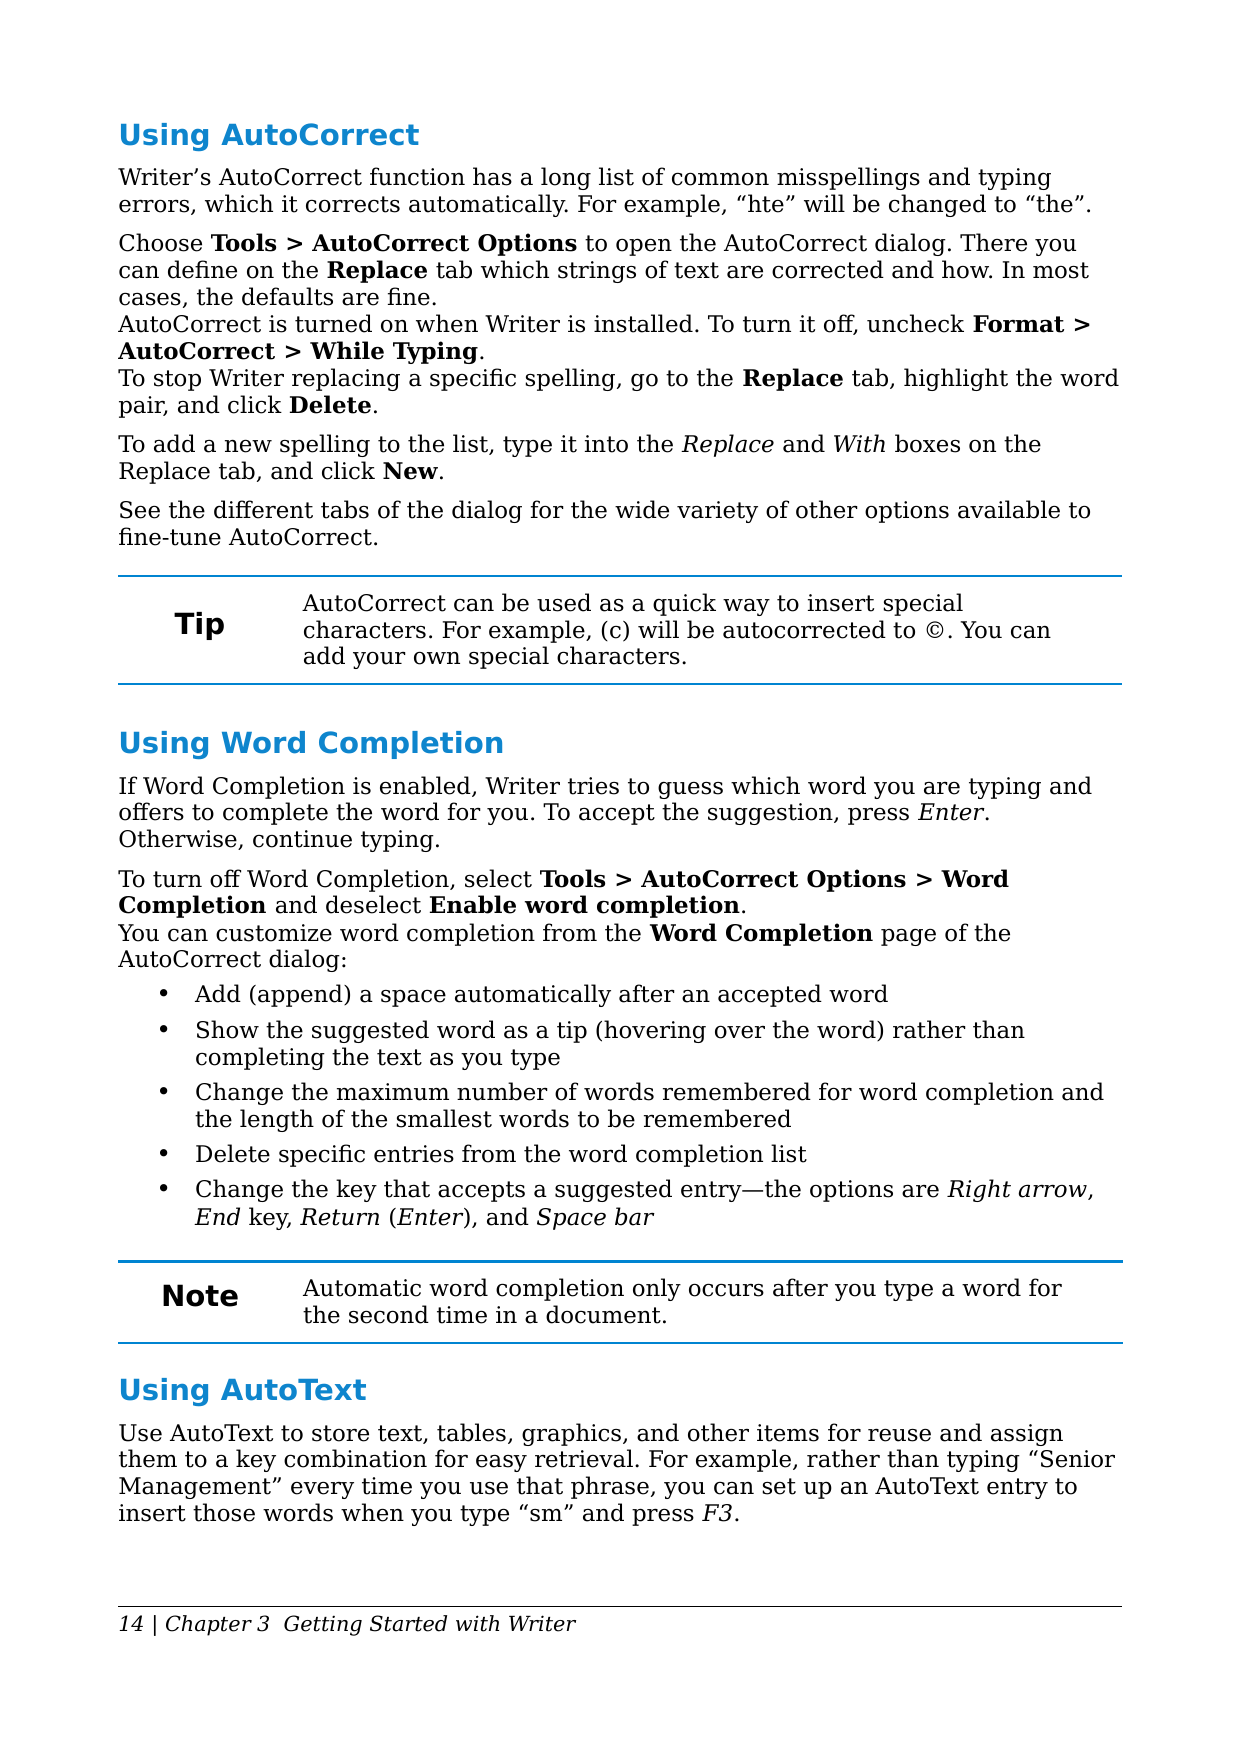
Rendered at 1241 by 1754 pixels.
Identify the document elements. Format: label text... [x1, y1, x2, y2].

list Change the key that accepts a suggested entry—the options are Right arrow, End key, Return (Enter), and Space bar [156, 1174, 1122, 1230]
text To stop Writer replacing a specific spelling, go to the Replace tab, highlight the word pair, and click Delete. [118, 365, 1122, 419]
text AutoCorrect is turned on when Writer is installed. To turn it off, uncheck Format > AutoCorrect > While Typing. [118, 311, 1122, 365]
table_header Tip [118, 577, 281, 683]
list Add (append) a space automatically after an accepted word [156, 979, 1122, 1009]
table_header Automatic word completion only occurs after you type a word for the second time in a document. [281, 1263, 1122, 1342]
list Delete specific entries from the word completion list [156, 1139, 1122, 1168]
text To turn off Word Completion, select Tools > AutoCorrect Options > Word Completion and deselect Enable word completion. [118, 865, 1122, 919]
text Choose Tools > AutoCorrect Options to open the AutoCorrect dialog. There you can define on the Replace tab which strings of text are corrected and how. In most cases, the defaults are fine. [118, 230, 1122, 311]
list Show the suggested word as a tip (hovering over the word) rather than completing the text as you type [156, 1015, 1122, 1071]
table_header Note [118, 1263, 281, 1342]
subtitle Using AutoCorrect [118, 118, 1122, 152]
text Use AutoText to store text, tables, graphics, and other items for reuse and assign them to a key combination for easy retrieval. For example, rather than typing “Senior Management” every time you use that phrase, you can set up an AutoText entry to insert those words when you type “sm” and press F3. [118, 1420, 1122, 1526]
text To add a new spelling to the list, type it into the Replace and With boxes on the Replace tab, and click New. [118, 431, 1122, 485]
subtitle Using Word Completion [118, 727, 1122, 761]
list You can customize word completion from the Word Completion page of the AutoCorrect dialog: [118, 919, 1122, 973]
text See the different tabs of the dialog for the wide variety of other options available to fine-tune AutoCorrect. [118, 497, 1122, 551]
table_header AutoCorrect can be used as a quick way to insert special characters. For example, (c) will be autocorrected to ©. You can add your own special characters. [281, 577, 1122, 683]
subtitle Using AutoText [118, 1373, 1122, 1407]
text Writer’s AutoCorrect function has a long list of common misspellings and typing errors, which it corrects automatically. For example, “hte” will be changed to “the”. [118, 164, 1122, 218]
text If Word Completion is enabled, Writer tries to guess which word you are typing and offers to complete the word for you. To accept the suggestion, press Enter. Otherwise, continue typing. [118, 773, 1122, 853]
list Change the maximum number of words remembered for word completion and the length of the smallest words to be remembered [156, 1077, 1122, 1133]
